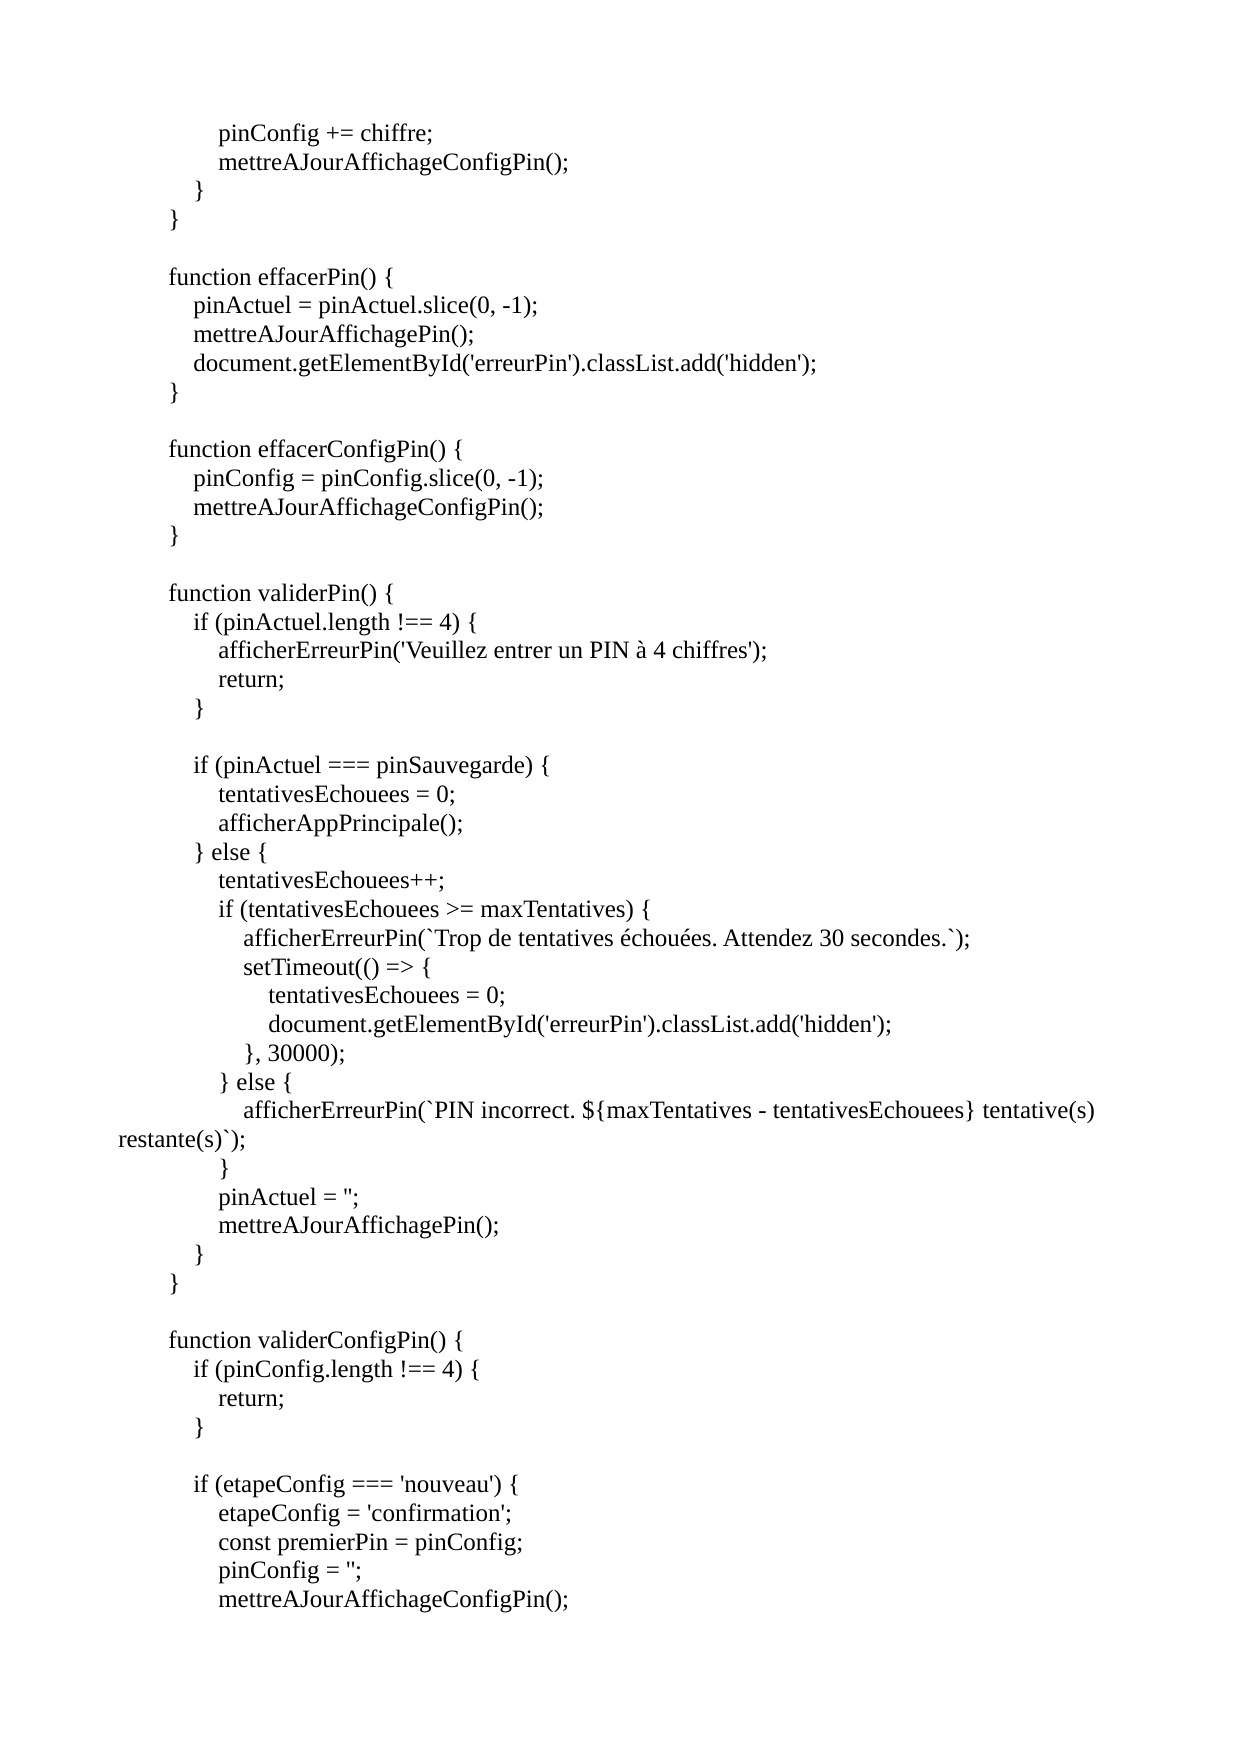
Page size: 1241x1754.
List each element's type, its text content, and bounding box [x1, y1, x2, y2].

text mettreAJourAffichagePin(); [118, 1211, 1122, 1239]
text return; [118, 664, 1122, 693]
text afficherErreurPin('Veuillez entrer un PIN à 4 chiffres'); [118, 636, 1122, 664]
text } [118, 1412, 1122, 1441]
text tentativesEchouees = 0; [118, 779, 1122, 808]
text pinConfig += chiffre; [118, 118, 1122, 147]
text function validerPin() { [118, 578, 1122, 607]
text etapeConfig = 'confirmation'; [118, 1498, 1122, 1527]
text document.getElementById('erreurPin').classList.add('hidden'); [118, 1009, 1122, 1038]
text afficherAppPrincipale(); [118, 808, 1122, 837]
text } else { [118, 837, 1122, 866]
text pinConfig = pinConfig.slice(0, -1); [118, 463, 1122, 492]
text } else { [118, 1067, 1122, 1096]
text function validerConfigPin() { [118, 1326, 1122, 1354]
text tentativesEchouees++; [118, 866, 1122, 894]
text mettreAJourAffichageConfigPin(); [118, 1584, 1122, 1613]
text } [118, 377, 1122, 406]
text }, 30000); [118, 1038, 1122, 1067]
text if (pinActuel.length !== 4) { [118, 607, 1122, 636]
text return; [118, 1383, 1122, 1412]
text } [118, 1268, 1122, 1297]
text const premierPin = pinConfig; [118, 1527, 1122, 1556]
text function effacerConfigPin() { [118, 434, 1122, 463]
text tentativesEchouees = 0; [118, 981, 1122, 1009]
text afficherErreurPin(`Trop de tentatives échouées. Attendez 30 secondes.`); [118, 923, 1122, 952]
text } [118, 521, 1122, 549]
text if (tentativesEchouees >= maxTentatives) { [118, 894, 1122, 923]
text if (pinActuel === pinSauvegarde) { [118, 751, 1122, 779]
text if (pinConfig.length !== 4) { [118, 1354, 1122, 1383]
text } [118, 693, 1122, 722]
text } [118, 1239, 1122, 1268]
text document.getElementById('erreurPin').classList.add('hidden'); [118, 348, 1122, 377]
text if (etapeConfig === 'nouveau') { [118, 1469, 1122, 1498]
text setTimeout(() => { [118, 952, 1122, 981]
text mettreAJourAffichageConfigPin(); [118, 147, 1122, 176]
text pinActuel = pinActuel.slice(0, -1); [118, 291, 1122, 319]
text function effacerPin() { [118, 262, 1122, 291]
text afficherErreurPin(`PIN incorrect. ${maxTentatives - tentativesEchouees} tentative(s) restante(s)`); [118, 1096, 1122, 1153]
text } [118, 204, 1122, 233]
text pinConfig = ''; [118, 1556, 1122, 1584]
text mettreAJourAffichagePin(); [118, 319, 1122, 348]
text mettreAJourAffichageConfigPin(); [118, 492, 1122, 521]
text } [118, 176, 1122, 204]
text pinActuel = ''; [118, 1182, 1122, 1211]
text } [118, 1153, 1122, 1182]
